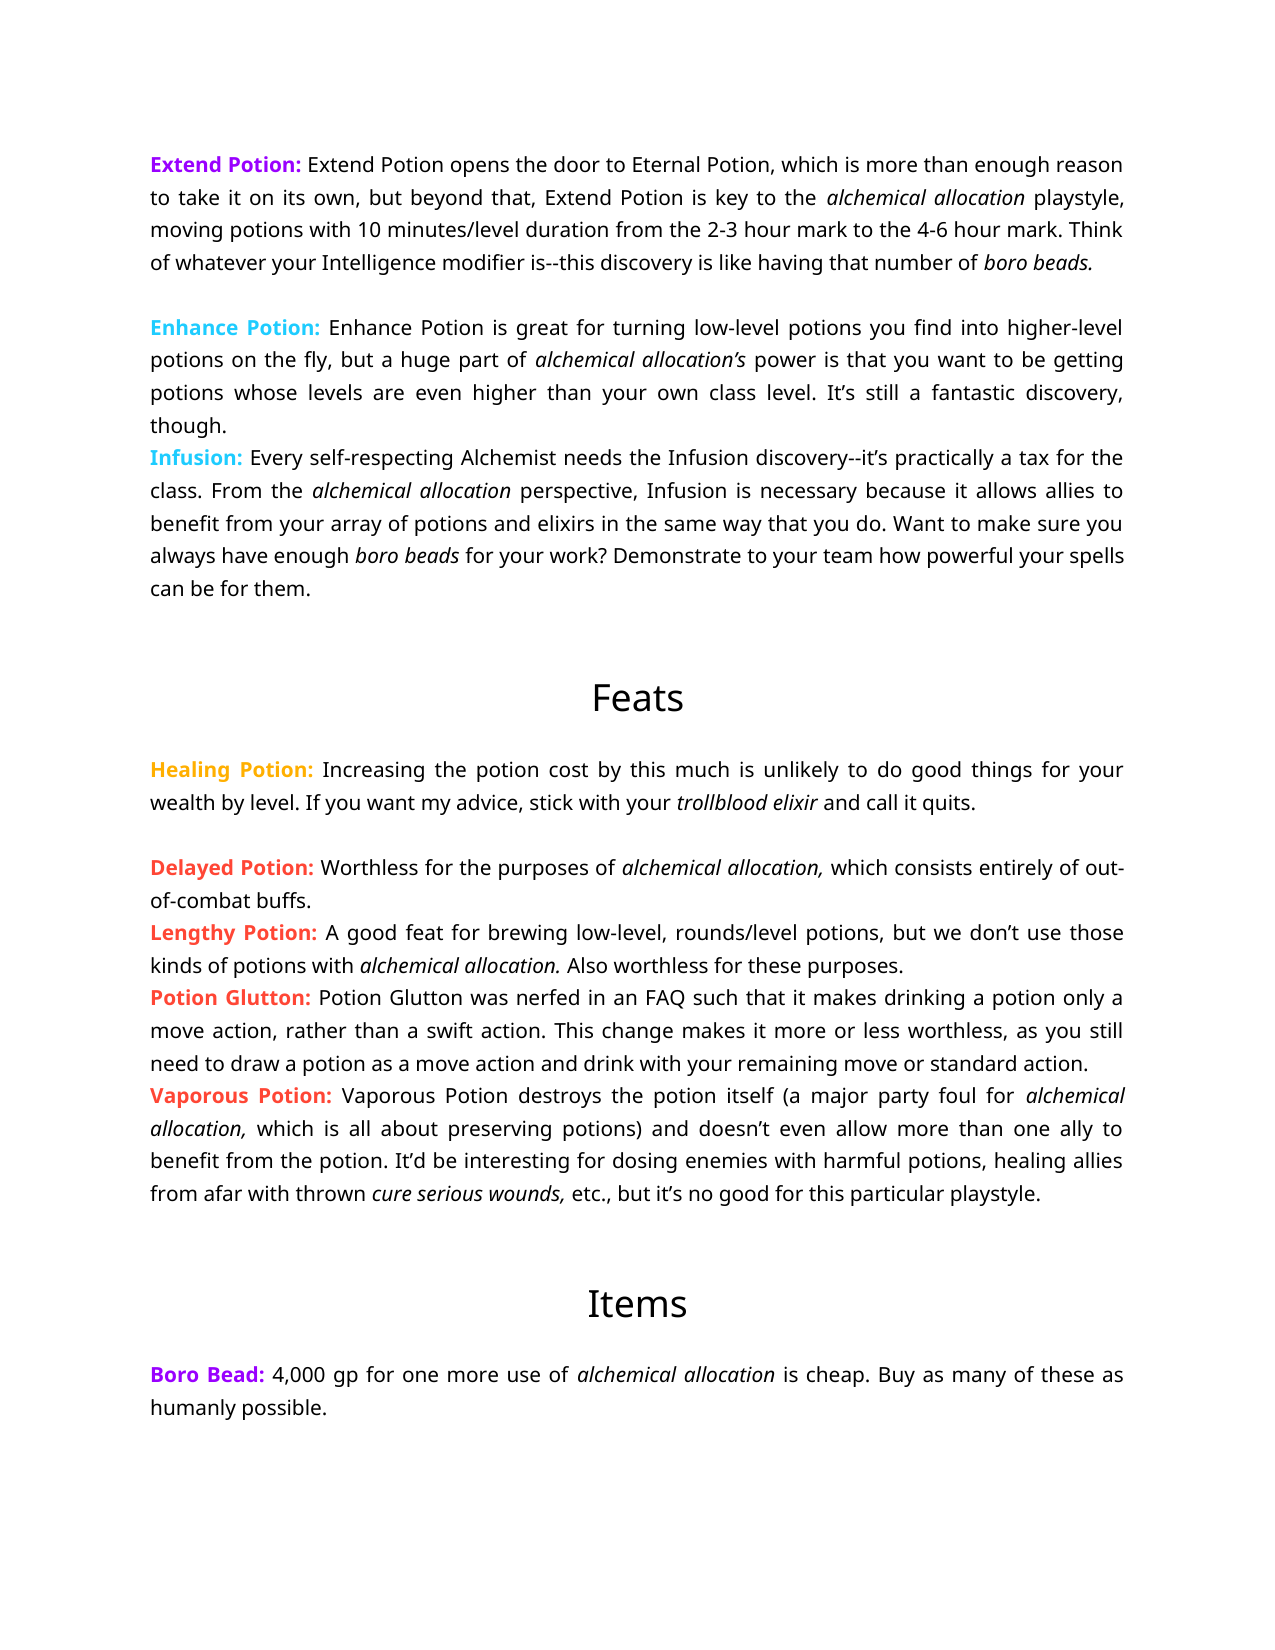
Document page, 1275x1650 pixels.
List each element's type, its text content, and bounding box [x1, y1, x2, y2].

subtitle Items [150, 1277, 1125, 1328]
text Vaporous Potion: Vaporous Potion destroys the potion itself (a major party foul for alchemical allocation, which is all about preserving potions) and doesn’t even allow more than one ally to benefit from the potion. It’d be interesting for dosing enemies with harmful potions, healing allies from afar with thrown cure serious wounds, etc., but it’s no good for this particular playstyle. [150, 1081, 1125, 1208]
text Infusion: Every self-respecting Alchemist needs the Infusion discovery--it’s practically a tax for the class. From the alchemical allocation perspective, Infusion is necessary because it allows allies to benefit from your array of potions and elixirs in the same way that you do. Want to make sure you always have enough boro beads for your work? Demonstrate to your team how powerful your spells can be for them. [150, 443, 1125, 602]
text Enhance Potion: Enhance Potion is great for turning low-level potions you find into higher-level potions on the fly, but a huge part of alchemical allocation’s power is that you want to be getting potions whose levels are even higher than your own class level. It’s still a fantastic discovery, though. [150, 313, 1125, 439]
text Potion Glutton: Potion Glutton was nerfed in an FAQ such that it makes drinking a potion only a move action, rather than a swift action. This change makes it more or less worthless, as you still need to draw a potion as a move action and drink with your remaining move or standard action. [150, 983, 1125, 1077]
subtitle Feats [150, 672, 1125, 723]
text Boro Bead: 4,000 gp for one more use of alchemical allocation is cheap. Buy as many of these as humanly possible. [150, 1361, 1125, 1422]
text Lengthy Potion: A good feat for brewing low-level, rounds/level potions, but we don’t use those kinds of potions with alchemical allocation. Also worthless for these purposes. [150, 918, 1125, 979]
text Extend Potion: Extend Potion opens the door to Eternal Potion, which is more than enough reason to take it on its own, but beyond that, Extend Potion is key to the alchemical allocation playstyle, moving potions with 10 minutes/level duration from the 2-3 hour mark to the 4-6 hour mark. Think of whatever your Intelligence modifier is--this discovery is like having that number of boro beads. [150, 150, 1125, 276]
text Delayed Potion: Worthless for the purposes of alchemical allocation, which consists entirely of out-of-combat buffs. [150, 853, 1125, 914]
text Healing Potion: Increasing the potion cost by this much is unlikely to do good things for your wealth by level. If you want my advice, stick with your trollblood elixir and call it quits. [150, 755, 1125, 816]
